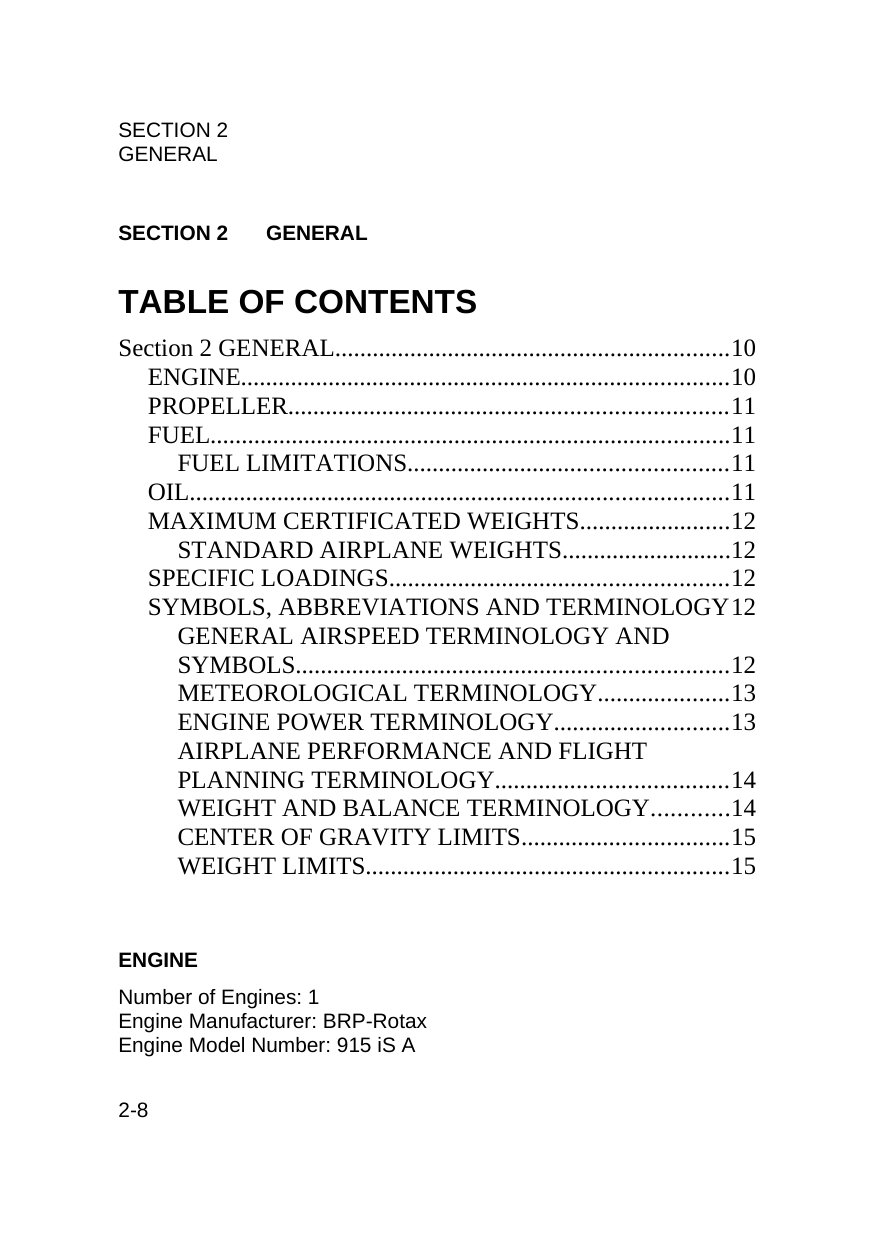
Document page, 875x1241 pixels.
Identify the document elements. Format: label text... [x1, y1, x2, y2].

text STANDARD AIRPLANE WEIGHTS 12 [177, 535, 756, 563]
text Number of Engines: 1 [118, 984, 756, 1008]
text METEOROLOGICAL TERMINOLOGY 13 [177, 678, 756, 707]
text SYMBOLS, ABBREVIATIONS AND TERMINOLOGY 12 [148, 592, 756, 621]
text Section 2 GENERAL 10 [118, 333, 756, 362]
subtitle TABLE OF CONTENTS [118, 282, 756, 321]
text Engine Manufacturer: BRP-Rotax [118, 1008, 756, 1032]
text ENGINE POWER TERMINOLOGY 13 [177, 707, 756, 736]
text FUEL 11 [148, 420, 756, 448]
text PROPELLER 11 [148, 391, 756, 420]
text WEIGHT LIMITS 15 [177, 851, 756, 880]
text Engine Model Number: 915 iS A [118, 1032, 756, 1056]
text FUEL LIMITATIONS 11 [177, 448, 756, 477]
text AIRPLANE PERFORMANCE AND FLIGHT PLANNING TERMINOLOGY 14 [177, 736, 756, 793]
subtitle ENGINE [118, 948, 756, 972]
text CENTER OF GRAVITY LIMITS 15 [177, 822, 756, 851]
text MAXIMUM CERTIFICATED WEIGHTS 12 [148, 506, 756, 535]
text WEIGHT AND BALANCE TERMINOLOGY 14 [177, 793, 756, 822]
text OIL 11 [148, 477, 756, 506]
text SPECIFIC LOADINGS 12 [148, 563, 756, 592]
text GENERAL AIRSPEED TERMINOLOGY AND SYMBOLS 12 [177, 621, 756, 678]
text ENGINE 10 [148, 362, 756, 391]
subtitle GENERAL [118, 221, 756, 245]
